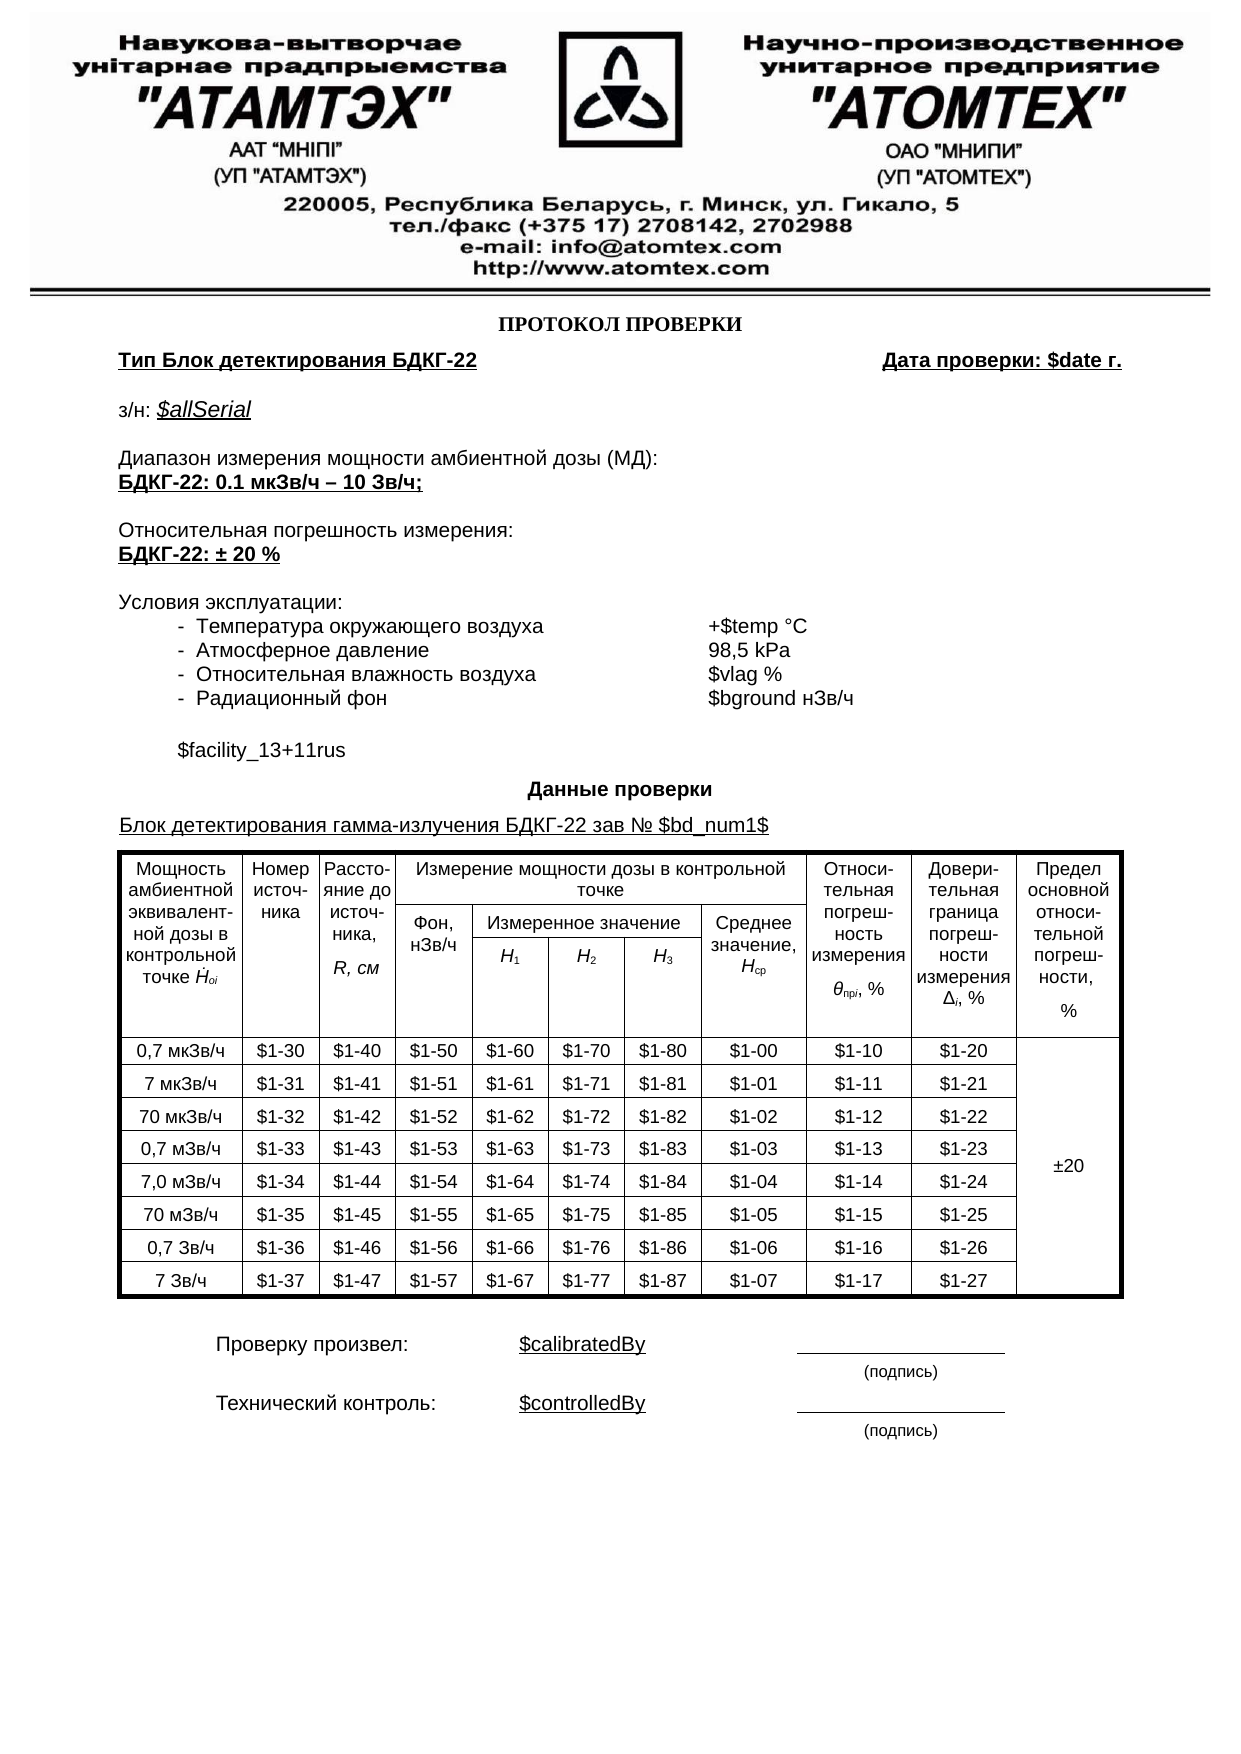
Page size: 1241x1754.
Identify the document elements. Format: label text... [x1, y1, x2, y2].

table_cell $1-77 [549, 1262, 624, 1294]
table_cell 0,7 Зв/ч [122, 1230, 242, 1261]
table_cell 7 Зв/ч [122, 1262, 242, 1294]
table_cell $1-04 [702, 1164, 806, 1196]
table_cell $1-22 [912, 1098, 1016, 1130]
table_cell 7 мкЗв/ч [122, 1065, 242, 1097]
text - Атмосферное давление 98,5 kPa [177, 638, 1122, 662]
table_cell $1-24 [912, 1164, 1016, 1196]
table_cell $1-31 [243, 1065, 319, 1097]
table_cell $1-34 [243, 1164, 319, 1196]
table_cell $1-11 [807, 1065, 911, 1097]
table_cell $1-72 [549, 1098, 624, 1130]
table_cell $1-17 [807, 1262, 911, 1294]
table_cell $1-55 [396, 1197, 472, 1228]
table_cell Технический контроль: [210, 1386, 513, 1421]
table_cell Рассто-яние до источ-ника, R, см [320, 855, 395, 1037]
table_cell $1-10 [807, 1038, 911, 1064]
table_cell $1-15 [807, 1197, 911, 1228]
table_cell $1-64 [473, 1164, 548, 1196]
table_cell $1-27 [912, 1262, 1016, 1294]
table_cell $controlledBy [514, 1386, 771, 1421]
text - Относительная влажность воздуха $vlag % [177, 662, 1122, 686]
table_cell $1-76 [549, 1230, 624, 1261]
table_cell Мощность амбиентной эквивалент-ной дозы в контрольной точке Ḣoi [122, 855, 242, 1037]
table_cell $1-33 [243, 1131, 319, 1163]
table_cell $1-85 [625, 1197, 701, 1228]
table_cell $1-56 [396, 1230, 472, 1261]
table_cell 70 мЗв/ч [122, 1197, 242, 1228]
table_cell $1-43 [320, 1131, 395, 1163]
table_cell $1-00 [702, 1038, 806, 1064]
table_cell $1-52 [396, 1098, 472, 1130]
table_cell $1-45 [320, 1197, 395, 1228]
table_cell $1-47 [320, 1262, 395, 1294]
table_cell $1-84 [625, 1164, 701, 1196]
table_cell $1-37 [243, 1262, 319, 1294]
table_cell Номер источ-ника [243, 855, 319, 1037]
text БДКГ-22: 0.1 мкЗв/ч – 10 Зв/ч; [118, 470, 1122, 494]
table_cell $1-62 [473, 1098, 548, 1130]
table_cell $1-66 [473, 1230, 548, 1261]
table_header $calibratedBy [514, 1326, 771, 1362]
table_cell $1-83 [625, 1131, 701, 1163]
text Тип Блок детектирования БДКГ-22 Дата проверки: $date г. [118, 348, 1122, 372]
table_cell $1-71 [549, 1065, 624, 1097]
table_cell (подпись) [771, 1421, 1030, 1445]
text Диапазон измерения мощности амбиентной дозы (МД): [118, 446, 1122, 470]
table_cell $1-57 [396, 1262, 472, 1294]
picture [29, 12, 1211, 298]
table_cell $1-02 [702, 1098, 806, 1130]
table_cell $1-06 [702, 1230, 806, 1261]
table_cell $1-25 [912, 1197, 1016, 1228]
table_cell $1-67 [473, 1262, 548, 1294]
table_cell ±20 [1017, 1038, 1119, 1294]
text $facility_13+11rus [118, 738, 1122, 762]
text ПРОТОКОЛ ПРОВЕРКИ [118, 312, 1122, 336]
table_header Проверку произвел: [210, 1326, 513, 1362]
table_cell H1 [473, 938, 548, 1037]
table_cell Измерение мощности дозы в контрольной точке [396, 855, 806, 904]
text Условия эксплуатации: [118, 590, 1122, 614]
text БДКГ-22: ± 20 % [118, 542, 1122, 566]
table_cell H2 [549, 938, 624, 1037]
table_header Блок детектирования гамма-излучения БДКГ-22 зав № $bd_num1$ [119, 801, 1121, 849]
table_cell $1-16 [807, 1230, 911, 1261]
table_cell $1-12 [807, 1098, 911, 1130]
table_cell $1-80 [625, 1038, 701, 1064]
table_cell $1-75 [549, 1197, 624, 1228]
table_cell 70 мкЗв/ч [122, 1098, 242, 1130]
table_cell $1-07 [702, 1262, 806, 1294]
table_cell $1-01 [702, 1065, 806, 1097]
table_cell $1-60 [473, 1038, 548, 1064]
table_header [771, 1326, 1030, 1362]
table_cell $1-42 [320, 1098, 395, 1130]
table_cell $1-82 [625, 1098, 701, 1130]
table_cell $1-63 [473, 1131, 548, 1163]
text - Радиационный фон $bground нЗв/ч [177, 686, 1122, 709]
table_cell $1-30 [243, 1038, 319, 1064]
table_cell Довери-тельная граница погреш-ности измерения Δi, % [912, 855, 1016, 1037]
table_cell [514, 1362, 771, 1386]
table_cell $1-14 [807, 1164, 911, 1196]
table_cell $1-65 [473, 1197, 548, 1228]
table_cell $1-81 [625, 1065, 701, 1097]
table_cell $1-40 [320, 1038, 395, 1064]
table_cell [514, 1421, 771, 1445]
table_cell $1-53 [396, 1131, 472, 1163]
table_cell 0,7 мЗв/ч [122, 1131, 242, 1163]
table_cell Фон, нЗв/ч [396, 905, 472, 1037]
table_cell $1-21 [912, 1065, 1016, 1097]
table_cell [771, 1386, 1030, 1421]
table_cell $1-46 [320, 1230, 395, 1261]
table_cell $1-87 [625, 1262, 701, 1294]
table_cell $1-70 [549, 1038, 624, 1064]
table_cell H3 [625, 938, 701, 1037]
table_cell Среднее значение, Hср [702, 905, 806, 1037]
text Относительная погрешность измерения: [118, 518, 1122, 542]
table_cell Предел основной относи-тельной погреш-ности, % [1017, 855, 1119, 1037]
table_cell $1-44 [320, 1164, 395, 1196]
table_cell $1-23 [912, 1131, 1016, 1163]
text Данные проверки [118, 777, 1122, 801]
table_cell (подпись) [771, 1362, 1030, 1386]
table_cell $1-35 [243, 1197, 319, 1228]
table_cell $1-54 [396, 1164, 472, 1196]
table_cell Относи-тельная погреш-ность измерения θпрi, % [807, 855, 911, 1037]
table_cell $1-32 [243, 1098, 319, 1130]
text - Температура окружающего воздуха +$temp °C [177, 614, 1122, 638]
table_cell $1-05 [702, 1197, 806, 1228]
table_cell $1-20 [912, 1038, 1016, 1064]
table_cell $1-36 [243, 1230, 319, 1261]
table_cell $1-50 [396, 1038, 472, 1064]
table_cell $1-26 [912, 1230, 1016, 1261]
table_cell $1-03 [702, 1131, 806, 1163]
table_cell $1-74 [549, 1164, 624, 1196]
table_cell $1-86 [625, 1230, 701, 1261]
table_cell 0,7 мкЗв/ч [122, 1038, 242, 1064]
text з/н: $allSerial [118, 396, 1122, 422]
table_cell $1-61 [473, 1065, 548, 1097]
table_cell [210, 1362, 513, 1386]
table_cell Измеренное значение [473, 905, 701, 937]
table_cell $1-51 [396, 1065, 472, 1097]
table_cell [210, 1421, 513, 1445]
table_cell 7,0 мЗв/ч [122, 1164, 242, 1196]
table_cell $1-13 [807, 1131, 911, 1163]
table_cell $1-73 [549, 1131, 624, 1163]
table_cell $1-41 [320, 1065, 395, 1097]
